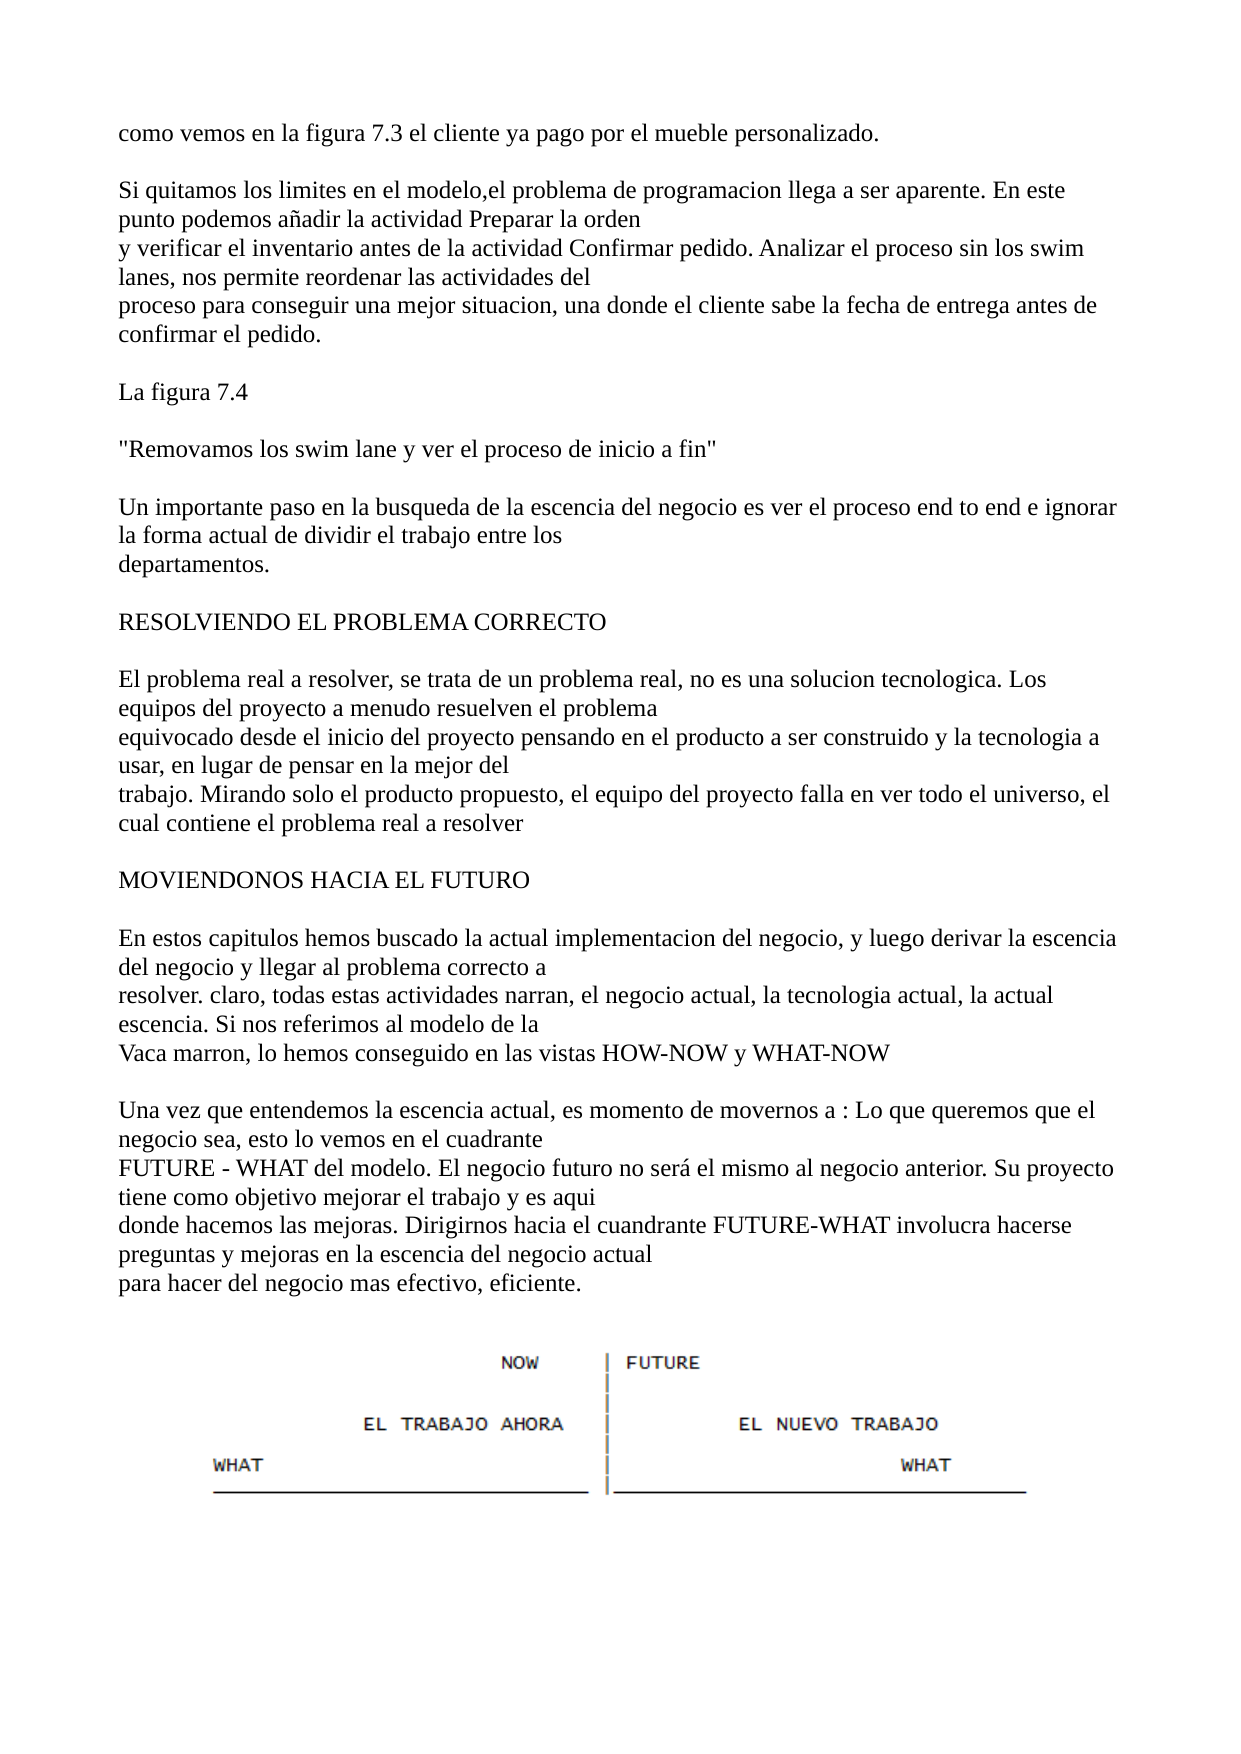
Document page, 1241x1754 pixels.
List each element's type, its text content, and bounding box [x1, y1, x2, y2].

text Si quitamos los limites en el modelo,el problema de programacion llega a ser aparente. En este punto podemos añadir la actividad Preparar la orden [118, 176, 1122, 233]
text departamentos. [118, 549, 1122, 578]
text equivocado desde el inicio del proyecto pensando en el producto a ser construido y la tecnologia a usar, en lugar de pensar en la mejor del [118, 722, 1122, 779]
text donde hacemos las mejoras. Dirigirnos hacia el cuandrante FUTURE-WHAT involucra hacerse preguntas y mejoras en la escencia del negocio actual [118, 1211, 1122, 1268]
text y verificar el inventario antes de la actividad Confirmar pedido. Analizar el proceso sin los swim lanes, nos permite reordenar las actividades del [118, 233, 1122, 291]
text trabajo. Mirando solo el producto propuesto, el equipo del proyecto falla en ver todo el universo, el cual contiene el problema real a resolver [118, 779, 1122, 837]
text Vaca marron, lo hemos conseguido en las vistas HOW-NOW y WHAT-NOW [118, 1038, 1122, 1067]
text FUTURE - WHAT del modelo. El negocio futuro no será el mismo al negocio anterior. Su proyecto tiene como objetivo mejorar el trabajo y es aqui [118, 1153, 1122, 1211]
text "Removamos los swim lane y ver el proceso de inicio a fin" [118, 434, 1122, 463]
picture [201, 1325, 1039, 1503]
text Una vez que entendemos la escencia actual, es momento de movernos a : Lo que queremos que el negocio sea, esto lo vemos en el cuadrante [118, 1096, 1122, 1153]
text resolver. claro, todas estas actividades narran, el negocio actual, la tecnologia actual, la actual escencia. Si nos referimos al modelo de la [118, 981, 1122, 1038]
text como vemos en la figura 7.3 el cliente ya pago por el mueble personalizado. [118, 118, 1122, 147]
text El problema real a resolver, se trata de un problema real, no es una solucion tecnologica. Los equipos del proyecto a menudo resuelven el problema [118, 664, 1122, 722]
text La figura 7.4 [118, 377, 1122, 406]
text proceso para conseguir una mejor situacion, una donde el cliente sabe la fecha de entrega antes de confirmar el pedido. [118, 291, 1122, 348]
text MOVIENDONOS HACIA EL FUTURO [118, 866, 1122, 894]
text En estos capitulos hemos buscado la actual implementacion del negocio, y luego derivar la escencia del negocio y llegar al problema correcto a [118, 923, 1122, 981]
text Un importante paso en la busqueda de la escencia del negocio es ver el proceso end to end e ignorar la forma actual de dividir el trabajo entre los [118, 492, 1122, 549]
text RESOLVIENDO EL PROBLEMA CORRECTO [118, 607, 1122, 636]
text para hacer del negocio mas efectivo, eficiente. [118, 1268, 1122, 1297]
